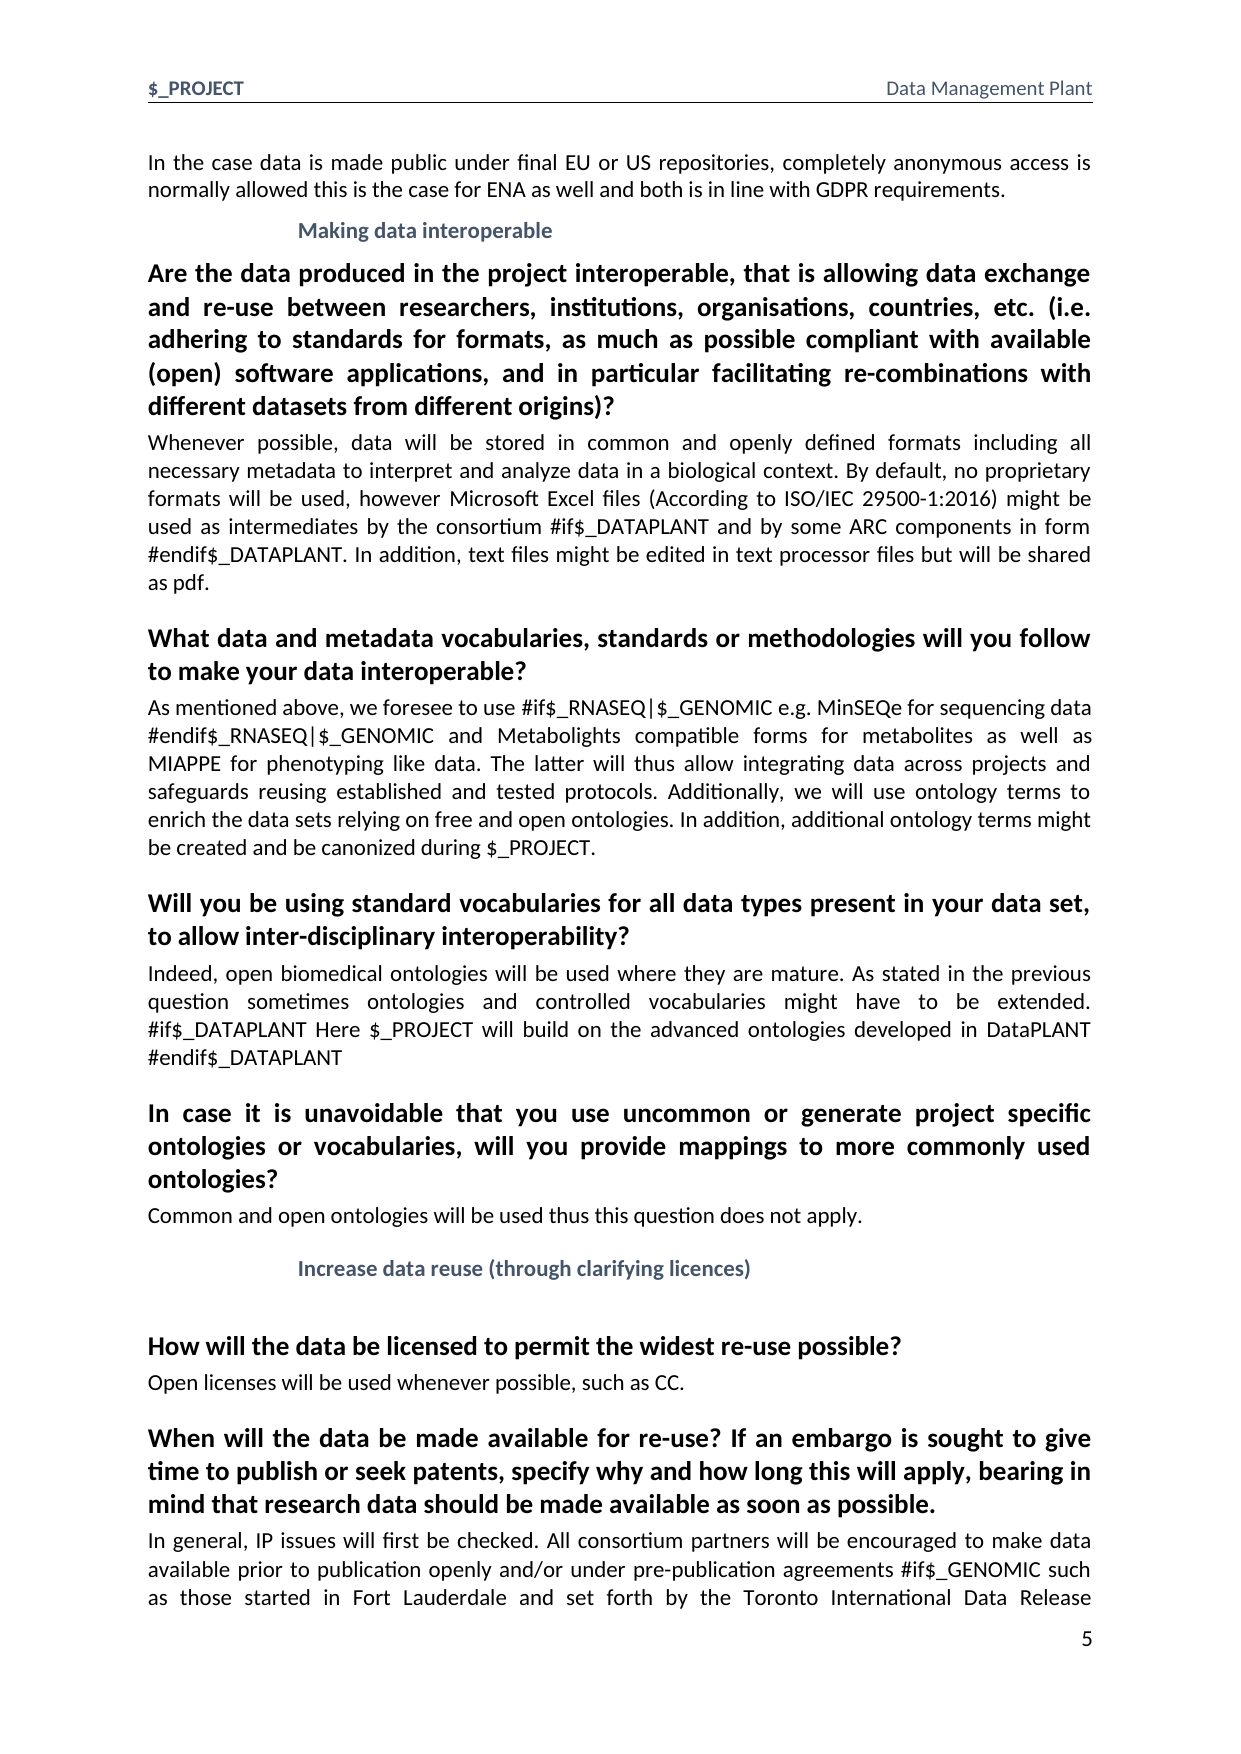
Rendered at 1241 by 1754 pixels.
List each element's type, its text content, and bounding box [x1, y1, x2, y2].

text In the case data is made public under final EU or US repositories, completely anonymous access is normally allowed this is the case for ENA as well and both is in line with GDPR requirements. [148, 148, 1093, 204]
text Whenever possible, data will be stored in common and openly defined formats including all necessary metadata to interpret and analyze data in a biological context. By default, no proprietary formats will be used, however Microsoft Excel files (According to ISO/IEC 29500-1:2016) might be used as intermediates by the consortium #if$_DATAPLANT and by some ARC components in form #endif$_DATAPLANT. In addition, text files might be edited in text processor files but will be shared as pdf. [148, 428, 1093, 596]
text How will the data be licensed to permit the widest re-use possible? [148, 1329, 1093, 1362]
text In general, IP issues will first be checked. All consortium partners will be encouraged to make data available prior to publication openly and/or under pre-publication agreements #if$_GENOMIC such as those started in Fort Lauderdale and set forth by the Toronto International Data Release [148, 1527, 1093, 1611]
text As mentioned above, we foresee to use #if$_RNASEQ|$_GENOMIC e.g. MinSEQe for sequencing data #endif$_RNASEQ|$_GENOMIC and Metabolights compatible forms for metabolites as well as MIAPPE for phenotyping like data. The latter will thus allow integrating data across projects and safeguards reusing established and tested protocols. Additionally, we will use ontology terms to enrich the data sets relying on free and open ontologies. In addition, additional ontology terms might be created and be canonized during $_PROJECT. [148, 693, 1093, 862]
text Indeed, open biomedical ontologies will be used where they are mature. As stated in the previous question sometimes ontologies and controlled vocabularies might have to be extended. #if$_DATAPLANT Here $_PROJECT will build on the advanced ontologies developed in DataPLANT #endif$_DATAPLANT [148, 959, 1093, 1071]
text What data and metadata vocabularies, standards or methodologies will you follow to make your data interoperable? [148, 621, 1093, 687]
text Are the data produced in the project interoperable, that is allowing data exchange and re-use between researchers, institutions, organisations, countries, etc. (i.e. adhering to standards for formats, as much as possible compliant with available (open) software applications, and in particular facilitating re-combinations with different datasets from different origins)? [148, 257, 1093, 422]
text Open licenses will be used whenever possible, such as CC. [148, 1368, 1093, 1396]
text Common and open ontologies will be used thus this question does not apply. [148, 1201, 1093, 1229]
text Will you be using standard vocabularies for all data types present in your data set, to allow inter-disciplinary interoperability? [148, 887, 1093, 953]
subtitle Making data interoperable [223, 216, 1093, 244]
subtitle Increase data reuse (through clarifying licences) [223, 1254, 1093, 1282]
text When will the data be made available for re-use? If an embargo is sought to give time to publish or seek patents, specify why and how long this will apply, bearing in mind that research data should be made available as soon as possible. [148, 1421, 1093, 1520]
text In case it is unavoidable that you use uncommon or generate project specific ontologies or vocabularies, will you provide mappings to more commonly used ontologies? [148, 1096, 1093, 1195]
